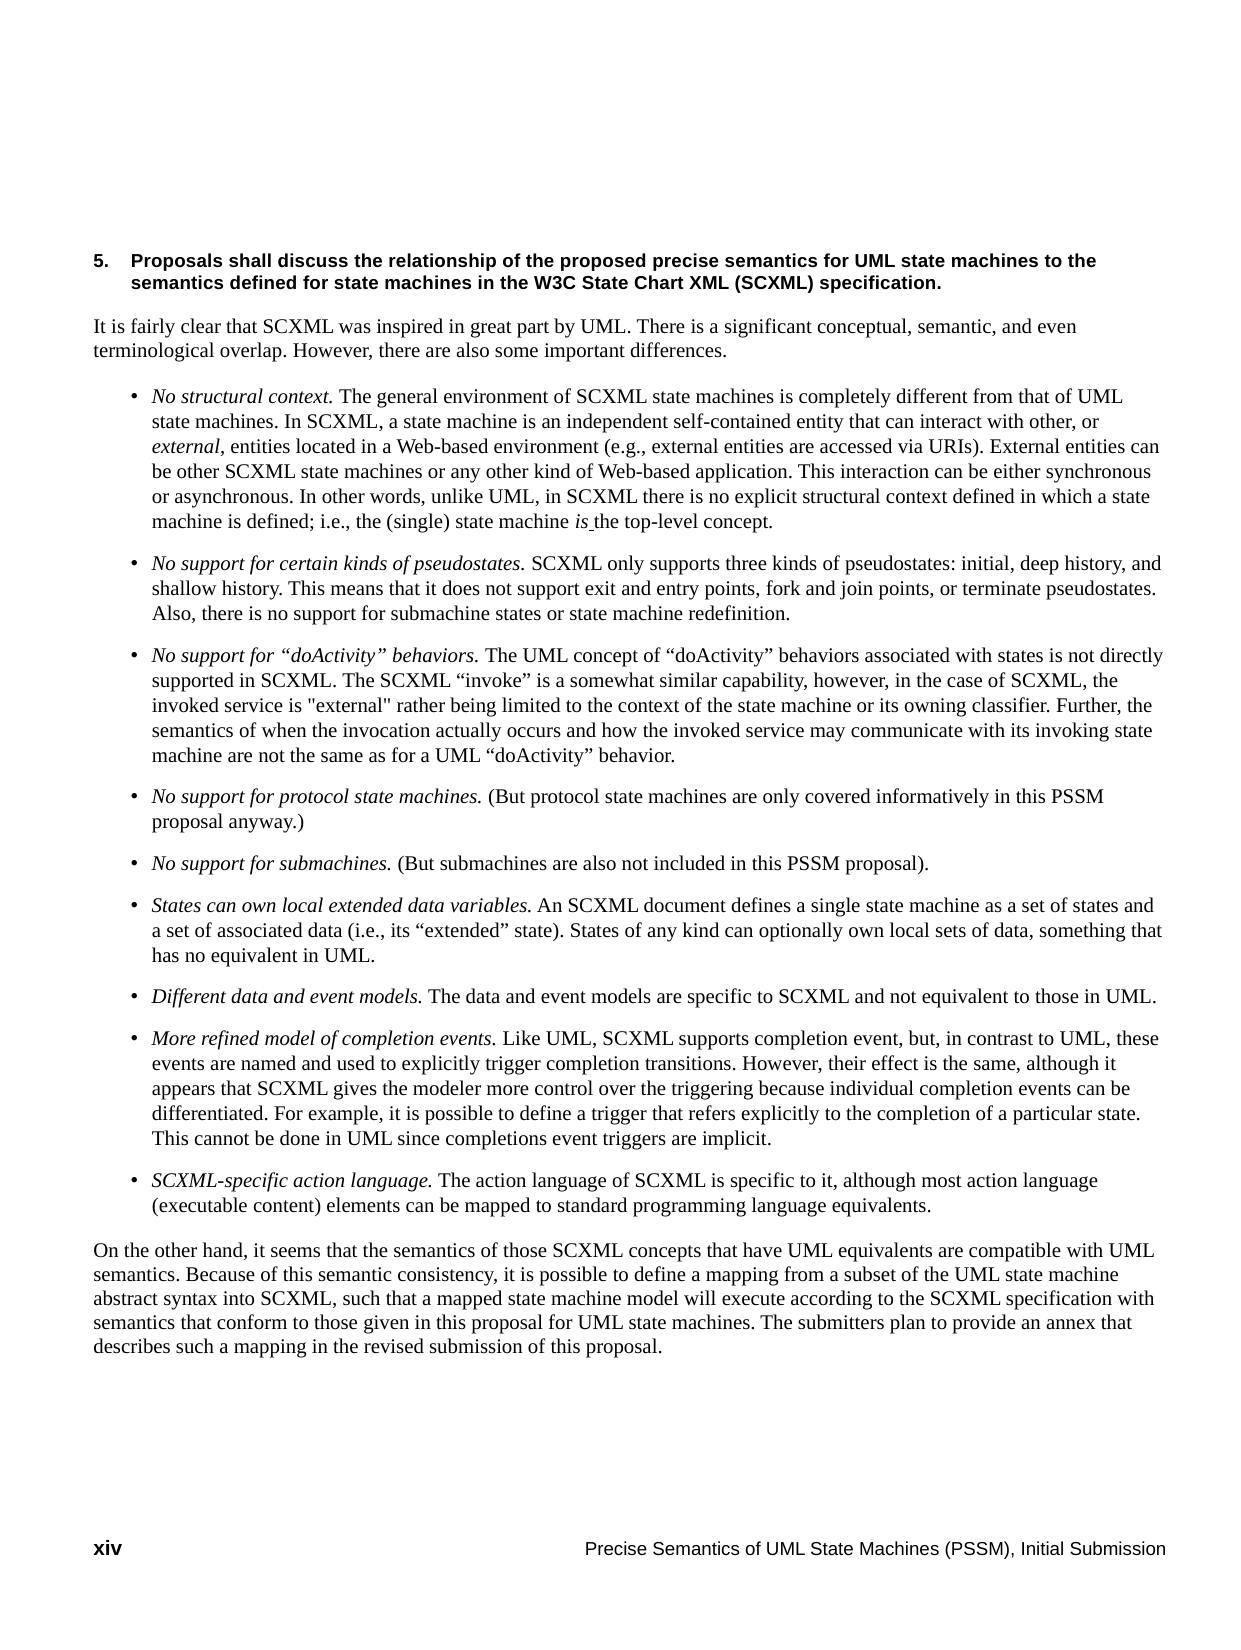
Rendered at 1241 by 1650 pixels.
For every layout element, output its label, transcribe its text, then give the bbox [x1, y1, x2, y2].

subtitle Proposals shall discuss the relationship of the proposed precise semantics for UML state machines to the semantics defined for state machines in the W3C State Chart XML (SCXML) specification. [93, 250, 1164, 293]
list No support for protocol state machines. (But protocol state machines are only covered informatively in this PSSM proposal anyway.) [131, 783, 1164, 833]
list No support for submachines. (But submachines are also not included in this PSSM proposal). [131, 850, 1164, 875]
list SCXML-specific action language. The action language of SCXML is specific to it, although most action language (executable content) elements can be mapped to standard programming language equivalents. [131, 1167, 1164, 1217]
text It is fairly clear that SCXML was inspired in great part by UML. There is a significant conceptual, semantic, and even terminological overlap. However, there are also some important differences. [93, 314, 1164, 362]
list Different data and event models. The data and event models are specific to SCXML and not equivalent to those in UML. [131, 983, 1164, 1008]
list No support for certain kinds of pseudostates. SCXML only supports three kinds of pseudostates: initial, deep history, and shallow history. This means that it does not support exit and entry points, fork and join points, or terminate pseudostates. Also, there is no support for submachine states or state machine redefinition. [131, 550, 1164, 625]
list More refined model of completion events. Like UML, SCXML supports completion event, but, in contrast to UML, these events are named and used to explicitly trigger completion transitions. However, their effect is the same, although it appears that SCXML gives the modeler more control over the triggering because individual completion events can be differentiated. For example, it is possible to define a trigger that refers explicitly to the completion of a particular state. This cannot be done in UML since completions event triggers are implicit. [131, 1025, 1164, 1150]
list States can own local extended data variables. An SCXML document defines a single state machine as a set of states and a set of associated data (i.e., its “extended” state). States of any kind can optionally own local sets of data, something that has no equivalent in UML. [131, 892, 1164, 967]
text On the other hand, it seems that the semantics of those SCXML concepts that have UML equivalents are compatible with UML semantics. Because of this semantic consistency, it is possible to define a mapping from a subset of the UML state machine abstract syntax into SCXML, such that a mapped state machine model will execute according to the SCXML specification with semantics that conform to those given in this proposal for UML state machines. The submitters plan to provide an annex that describes such a mapping in the revised submission of this proposal. [93, 1238, 1164, 1358]
list No structural context. The general environment of SCXML state machines is completely different from that of UML state machines. In SCXML, a state machine is an independent self-contained entity that can interact with other, or external, entities located in a Web-based environment (e.g., external entities are accessed via URIs). External entities can be other SCXML state machines or any other kind of Web-based application. This interaction can be either synchronous or asynchronous. In other words, unlike UML, in SCXML there is no explicit structural context defined in which a state machine is defined; i.e., the (single) state machine is the top-level concept. [131, 383, 1164, 533]
list No support for “doActivity” behaviors. The UML concept of “doActivity” behaviors associated with states is not directly supported in SCXML. The SCXML “invoke” is a somewhat similar capability, however, in the case of SCXML, the invoked service is "external" rather being limited to the context of the state machine or its owning classifier. Further, the semantics of when the invocation actually occurs and how the invoked service may communicate with its invoking state machine are not the same as for a UML “doActivity” behavior. [131, 642, 1164, 767]
